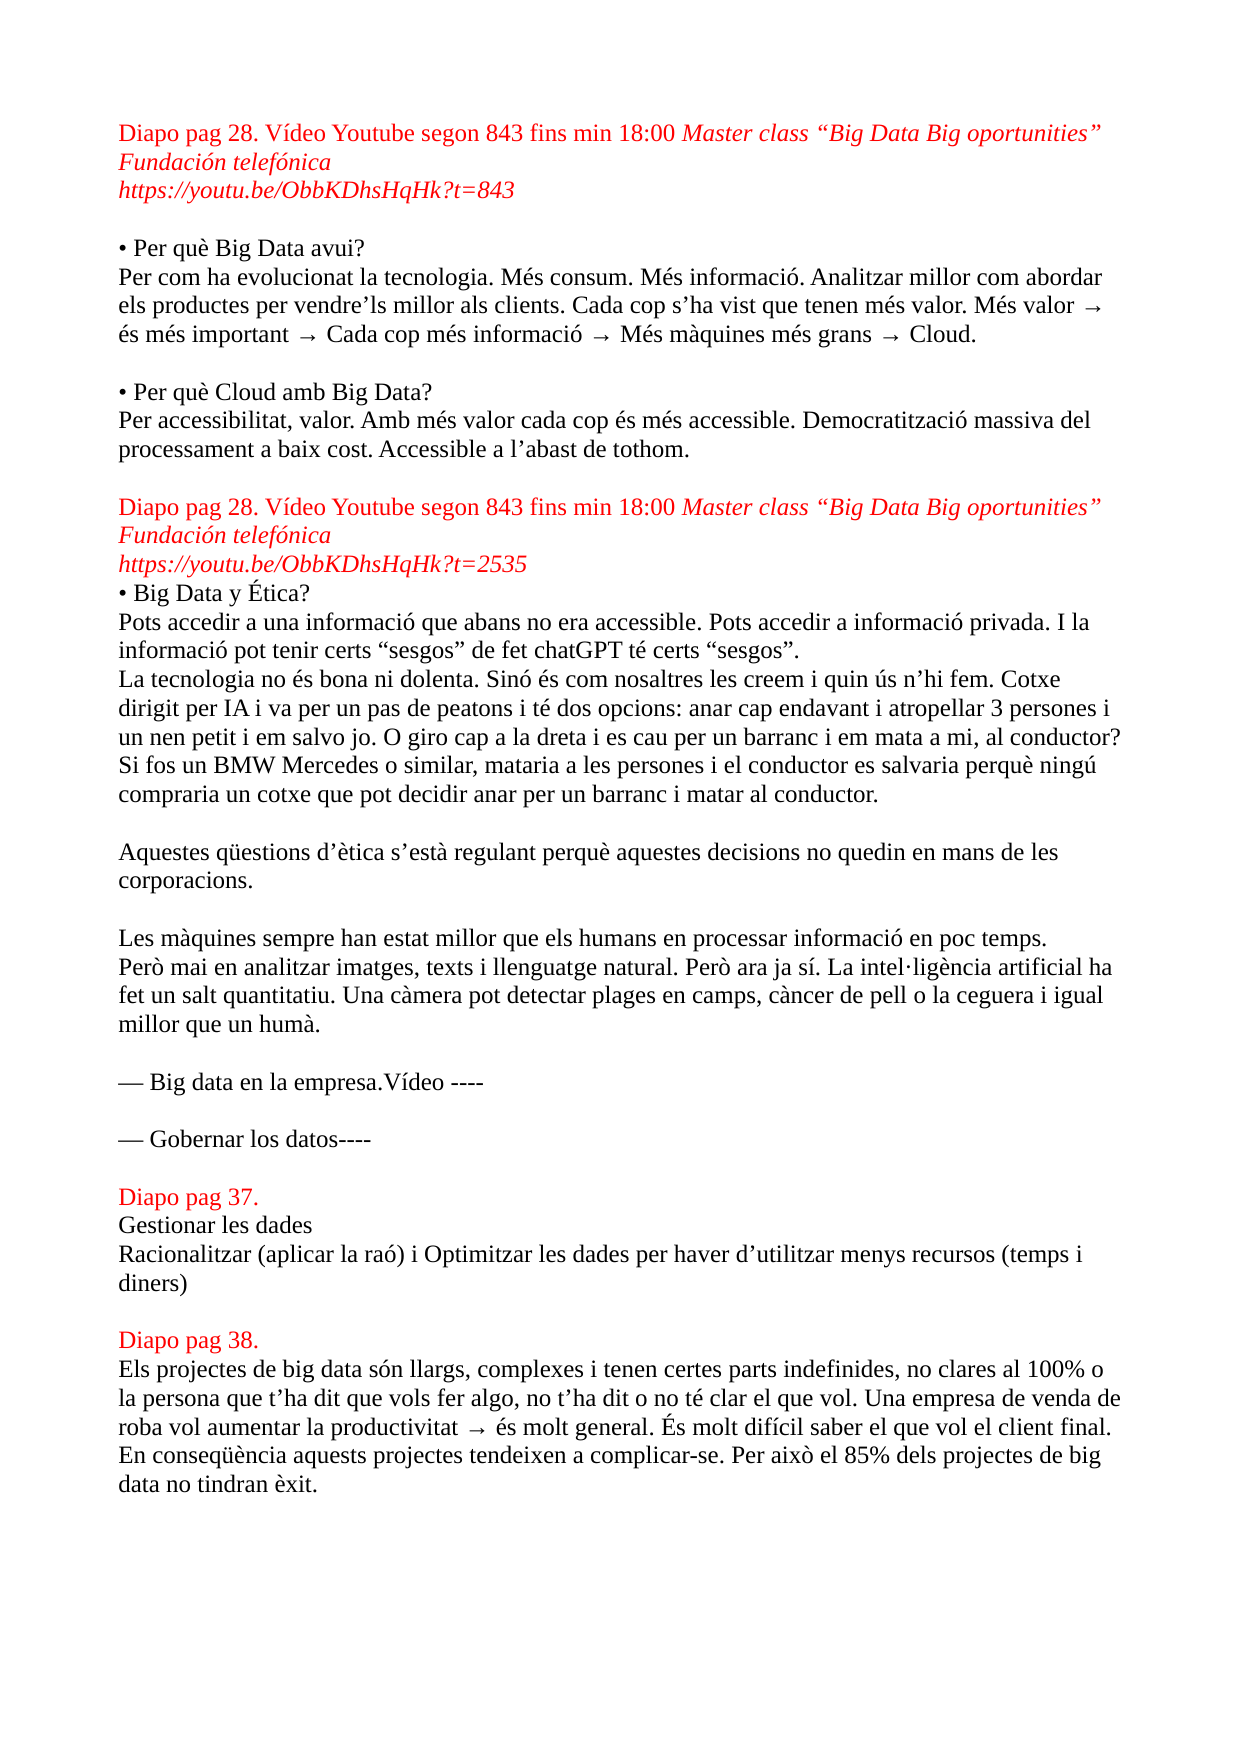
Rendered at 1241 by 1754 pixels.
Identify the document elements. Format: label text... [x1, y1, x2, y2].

text Diapo pag 38. [118, 1326, 1122, 1354]
text • Per què Cloud amb Big Data? [118, 377, 1122, 406]
text https://youtu.be/ObbKDhsHqHk?t=843 [118, 176, 1122, 204]
text Els projectes de big data són llargs, complexes i tenen certes parts indefinides, no clares al 100% o la persona que t’ha dit que vols fer algo, no t’ha dit o no té clar el que vol. Una empresa de venda de roba vol aumentar la productivitat → és molt general. És molt difícil saber el que vol el client final. En conseqüència aquests projectes tendeixen a complicar-se. Per això el 85% dels projectes de big data no tindran èxit. [118, 1354, 1122, 1498]
text — Big data en la empresa.Vídeo ---- [118, 1067, 1122, 1096]
text Les màquines sempre han estat millor que els humans en processar informació en poc temps. [118, 923, 1122, 952]
text Pots accedir a una informació que abans no era accessible. Pots accedir a informació privada. I la informació pot tenir certs “sesgos” de fet chatGPT té certs “sesgos”. [118, 607, 1122, 664]
text Per com ha evolucionat la tecnologia. Més consum. Més informació. Analitzar millor com abordar els productes per vendre’ls millor als clients. Cada cop s’ha vist que tenen més valor. Més valor → és més important → Cada cop més informació → Més màquines més grans → Cloud. [118, 262, 1122, 348]
text Per accessibilitat, valor. Amb més valor cada cop és més accessible. Democratització massiva del processament a baix cost. Accessible a l’abast de tothom. [118, 406, 1122, 463]
text Aquestes qüestions d’ètica s’està regulant perquè aquestes decisions no quedin en mans de les corporacions. [118, 837, 1122, 894]
text — Gobernar los datos---- [118, 1124, 1122, 1153]
text • Big Data y Ética? [118, 578, 1122, 607]
text https://youtu.be/ObbKDhsHqHk?t=2535 [118, 549, 1122, 578]
text Diapo pag 28. Vídeo Youtube segon 843 fins min 18:00 Master class “Big Data Big oportunities” Fundación telefónica [118, 492, 1122, 549]
text Diapo pag 28. Vídeo Youtube segon 843 fins min 18:00 Master class “Big Data Big oportunities” Fundación telefónica [118, 118, 1122, 176]
text La tecnologia no és bona ni dolenta. Sinó és com nosaltres les creem i quin ús n’hi fem. Cotxe dirigit per IA i va per un pas de peatons i té dos opcions: anar cap endavant i atropellar 3 persones i un nen petit i em salvo jo. O giro cap a la dreta i es cau per un barranc i em mata a mi, al conductor? Si fos un BMW Mercedes o similar, mataria a les persones i el conductor es salvaria perquè ningú compraria un cotxe que pot decidir anar per un barranc i matar al conductor. [118, 664, 1122, 808]
text Però mai en analitzar imatges, texts i llenguatge natural. Però ara ja sí. La intel·ligència artificial ha fet un salt quantitatiu. Una càmera pot detectar plages en camps, càncer de pell o la ceguera i igual millor que un humà. [118, 952, 1122, 1038]
text • Per què Big Data avui? [118, 233, 1122, 262]
text Gestionar les dades [118, 1211, 1122, 1239]
text Diapo pag 37. [118, 1182, 1122, 1211]
text Racionalitzar (aplicar la raó) i Optimitzar les dades per haver d’utilitzar menys recursos (temps i diners) [118, 1239, 1122, 1297]
